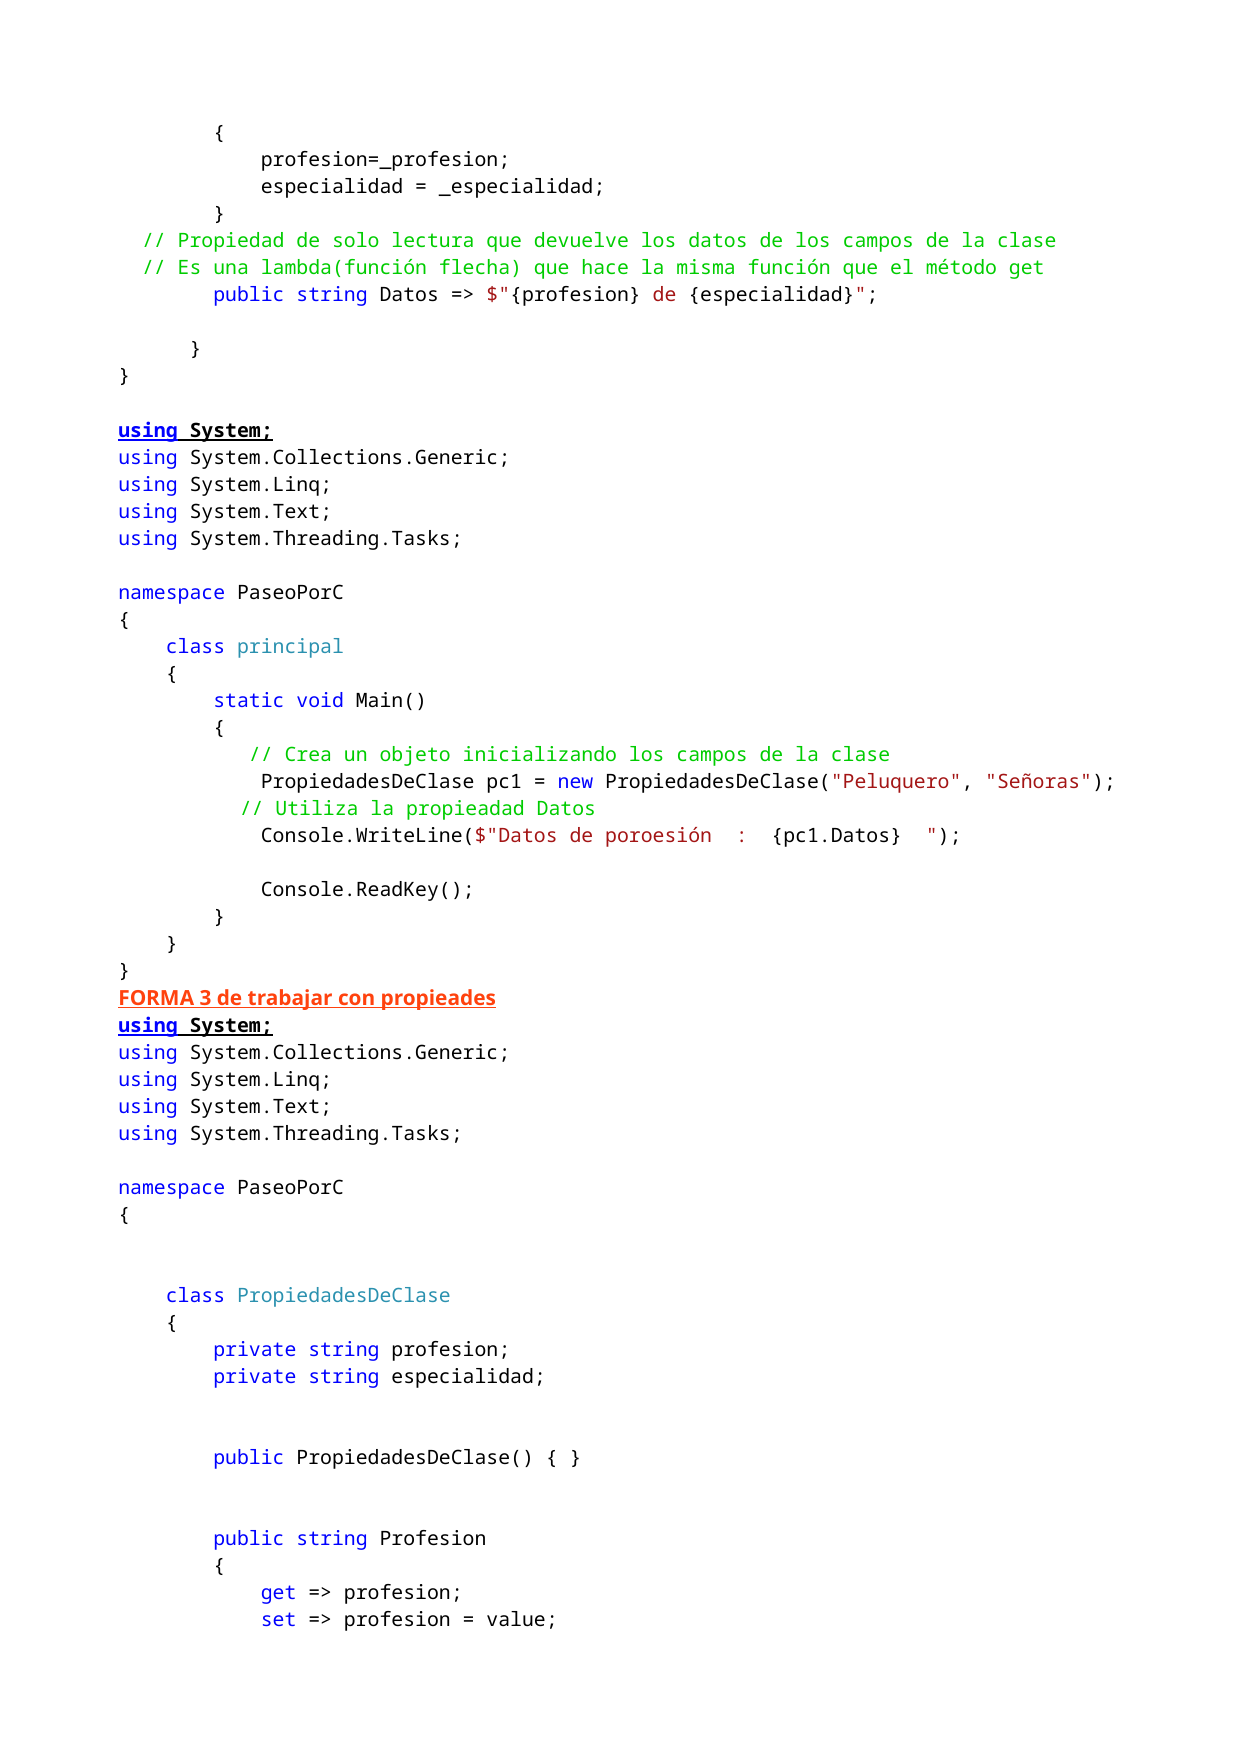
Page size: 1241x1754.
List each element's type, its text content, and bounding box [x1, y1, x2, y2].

text // Utiliza la propieadad Datos [118, 794, 1122, 821]
text using System.Collections.Generic; [118, 1038, 1122, 1065]
text profesion=_profesion; [118, 145, 1122, 172]
text { [118, 713, 1122, 740]
text } [118, 199, 1122, 226]
text private string profesion; [118, 1335, 1122, 1362]
text PropiedadesDeClase pc1 = new PropiedadesDeClase("Peluquero", "Señoras"); [118, 767, 1122, 794]
text } [118, 929, 1122, 956]
text using System.Collections.Generic; [118, 443, 1122, 470]
text // Es una lambda(función flecha) que hace la misma función que el método get [118, 253, 1122, 280]
text using System.Linq; [118, 1065, 1122, 1092]
text especialidad = _especialidad; [118, 172, 1122, 199]
text using System.Text; [118, 1092, 1122, 1119]
text public string Profesion [118, 1524, 1122, 1551]
text { [118, 659, 1122, 686]
text { [118, 1308, 1122, 1335]
text } [118, 334, 1122, 361]
text { [118, 605, 1122, 632]
text FORMA 3 de trabajar con propieades [118, 983, 1122, 1011]
text private string especialidad; [118, 1362, 1122, 1389]
text Console.WriteLine($"Datos de poroesión : {pc1.Datos} "); [118, 821, 1122, 848]
text using System.Threading.Tasks; [118, 524, 1122, 551]
text public PropiedadesDeClase() { } [118, 1443, 1122, 1470]
text class principal [118, 632, 1122, 659]
text { [118, 118, 1122, 145]
text using System.Threading.Tasks; [118, 1119, 1122, 1146]
text namespace PaseoPorC [118, 1173, 1122, 1200]
text // Propiedad de solo lectura que devuelve los datos de los campos de la clase [118, 226, 1122, 253]
text } [118, 956, 1122, 983]
text using System.Text; [118, 497, 1122, 524]
text using System; [118, 416, 1122, 443]
text Console.ReadKey(); [118, 875, 1122, 902]
text using System.Linq; [118, 470, 1122, 497]
text // Crea un objeto inicializando los campos de la clase [118, 740, 1122, 767]
text { [118, 1551, 1122, 1578]
text } [118, 902, 1122, 929]
text using System; [118, 1011, 1122, 1038]
text namespace PaseoPorC [118, 578, 1122, 605]
text static void Main() [118, 686, 1122, 713]
text class PropiedadesDeClase [118, 1281, 1122, 1308]
text set => profesion = value; [118, 1605, 1122, 1632]
text } [118, 361, 1122, 388]
text get => profesion; [118, 1578, 1122, 1605]
text public string Datos => $"{profesion} de {especialidad}"; [118, 280, 1122, 307]
text { [118, 1200, 1122, 1227]
